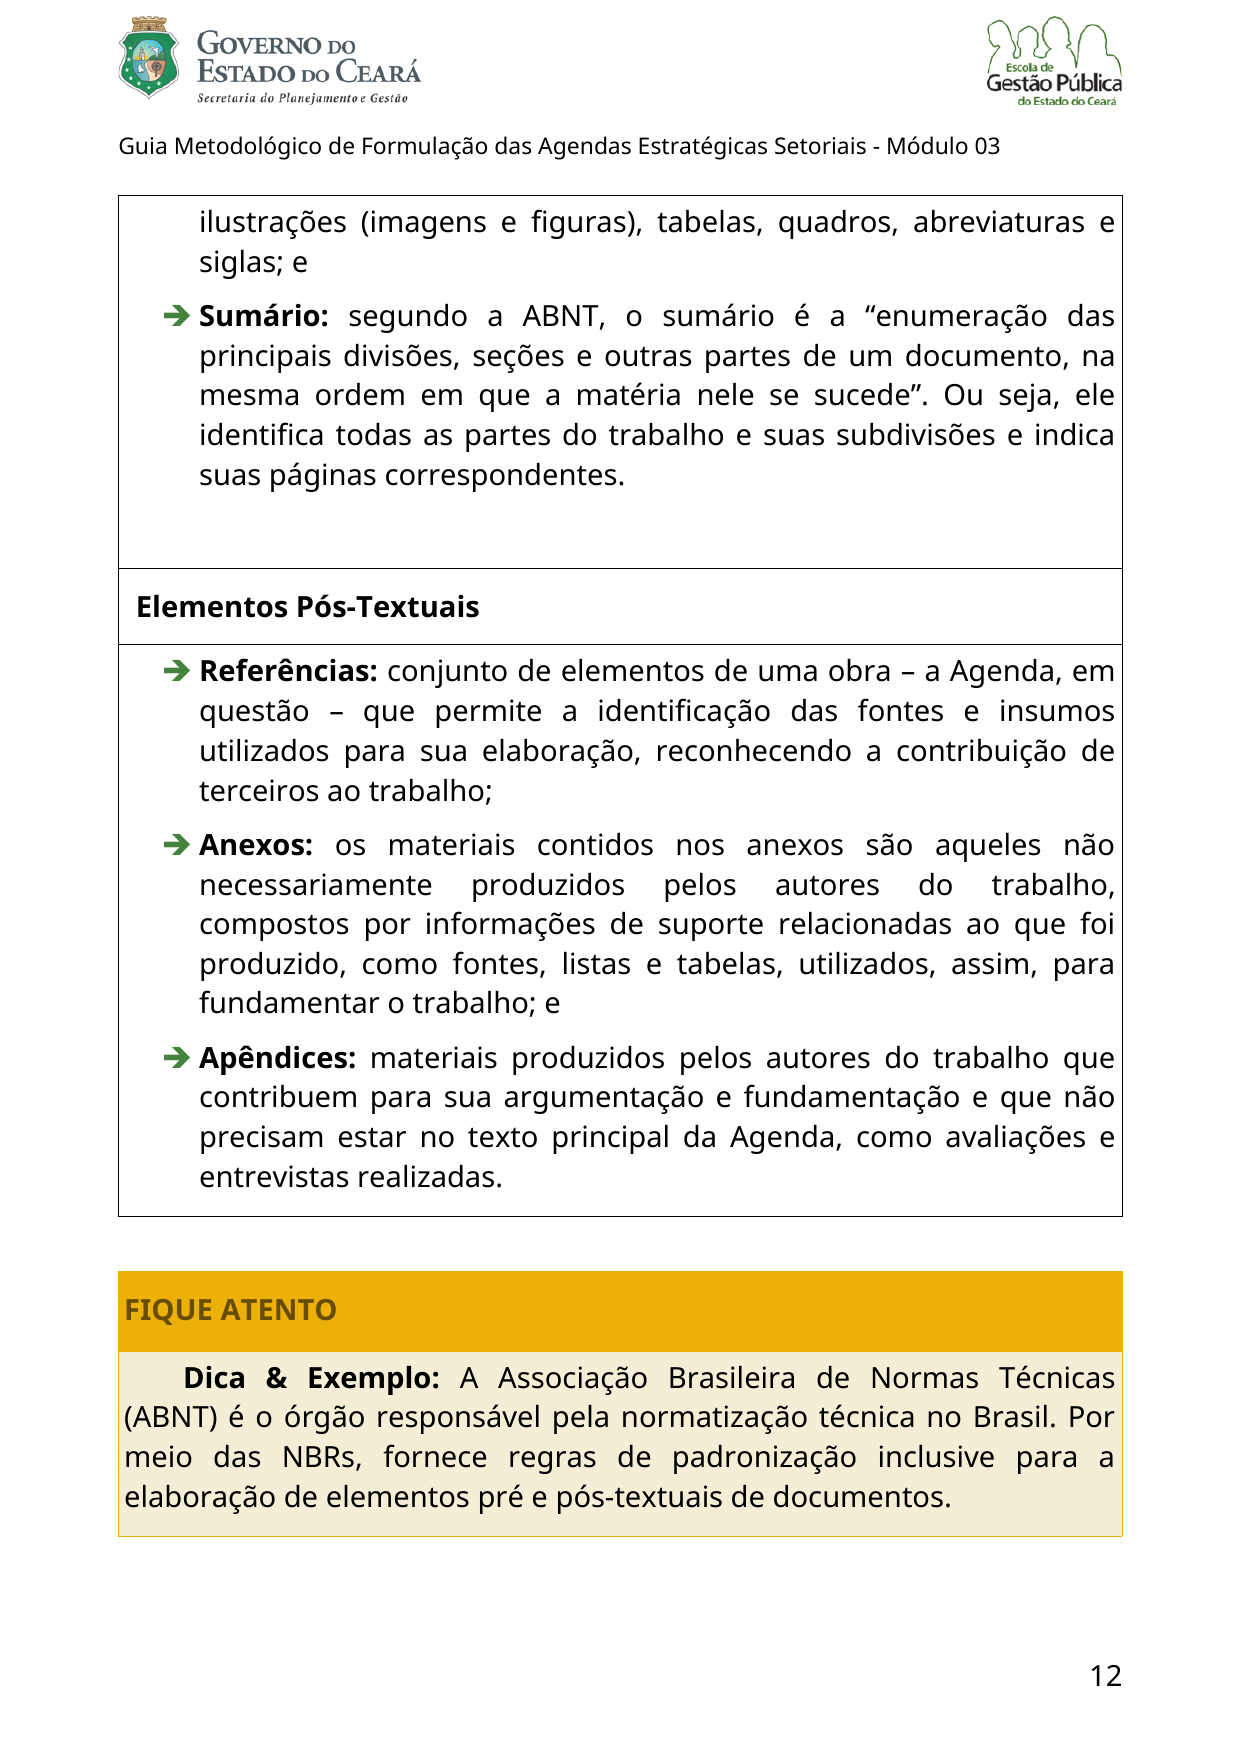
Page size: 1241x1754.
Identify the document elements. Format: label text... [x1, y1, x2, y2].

picture [118, 16, 1122, 105]
table_header FIQUE ATENTO [119, 1272, 1122, 1351]
table_cell Elementos Pós-Textuais [119, 569, 1122, 644]
table_cell Referências: conjunto de elementos de uma obra – a Agenda, em questão – que permite a identificação das fontes e insumos utilizados para sua elaboração, reconhecendo a contribuição de terceiros ao trabalho; Anexos: os materiais contidos nos anexos são aqueles não necessariamente produzidos pelos autores do trabalho, compostos por informações de suporte relacionadas ao que foi produzido, como fontes, listas e tabelas, utilizados, assim, para fundamentar o trabalho; e Apêndices: materiais produzidos pelos autores do trabalho que contribuem para sua argumentação e fundamentação e que não precisam estar no texto principal da Agenda, como avaliações e entrevistas realizadas. [119, 645, 1122, 1216]
table_cell ilustrações (imagens e figuras), tabelas, quadros, abreviaturas e siglas; e Sumário: segundo a ABNT, o sumário é a “enumeração das principais divisões, seções e outras partes de um documento, na mesma ordem em que a matéria nele se sucede”. Ou seja, ele identifica todas as partes do trabalho e suas subdivisões e indica suas páginas correspondentes. [119, 196, 1122, 568]
table_cell Dica & Exemplo: A Associação Brasileira de Normas Técnicas (ABNT) é o órgão responsável pela normatização técnica no Brasil. Por meio das NBRs, fornece regras de padronização inclusive para a elaboração de elementos pré e pós-textuais de documentos. [119, 1352, 1122, 1536]
